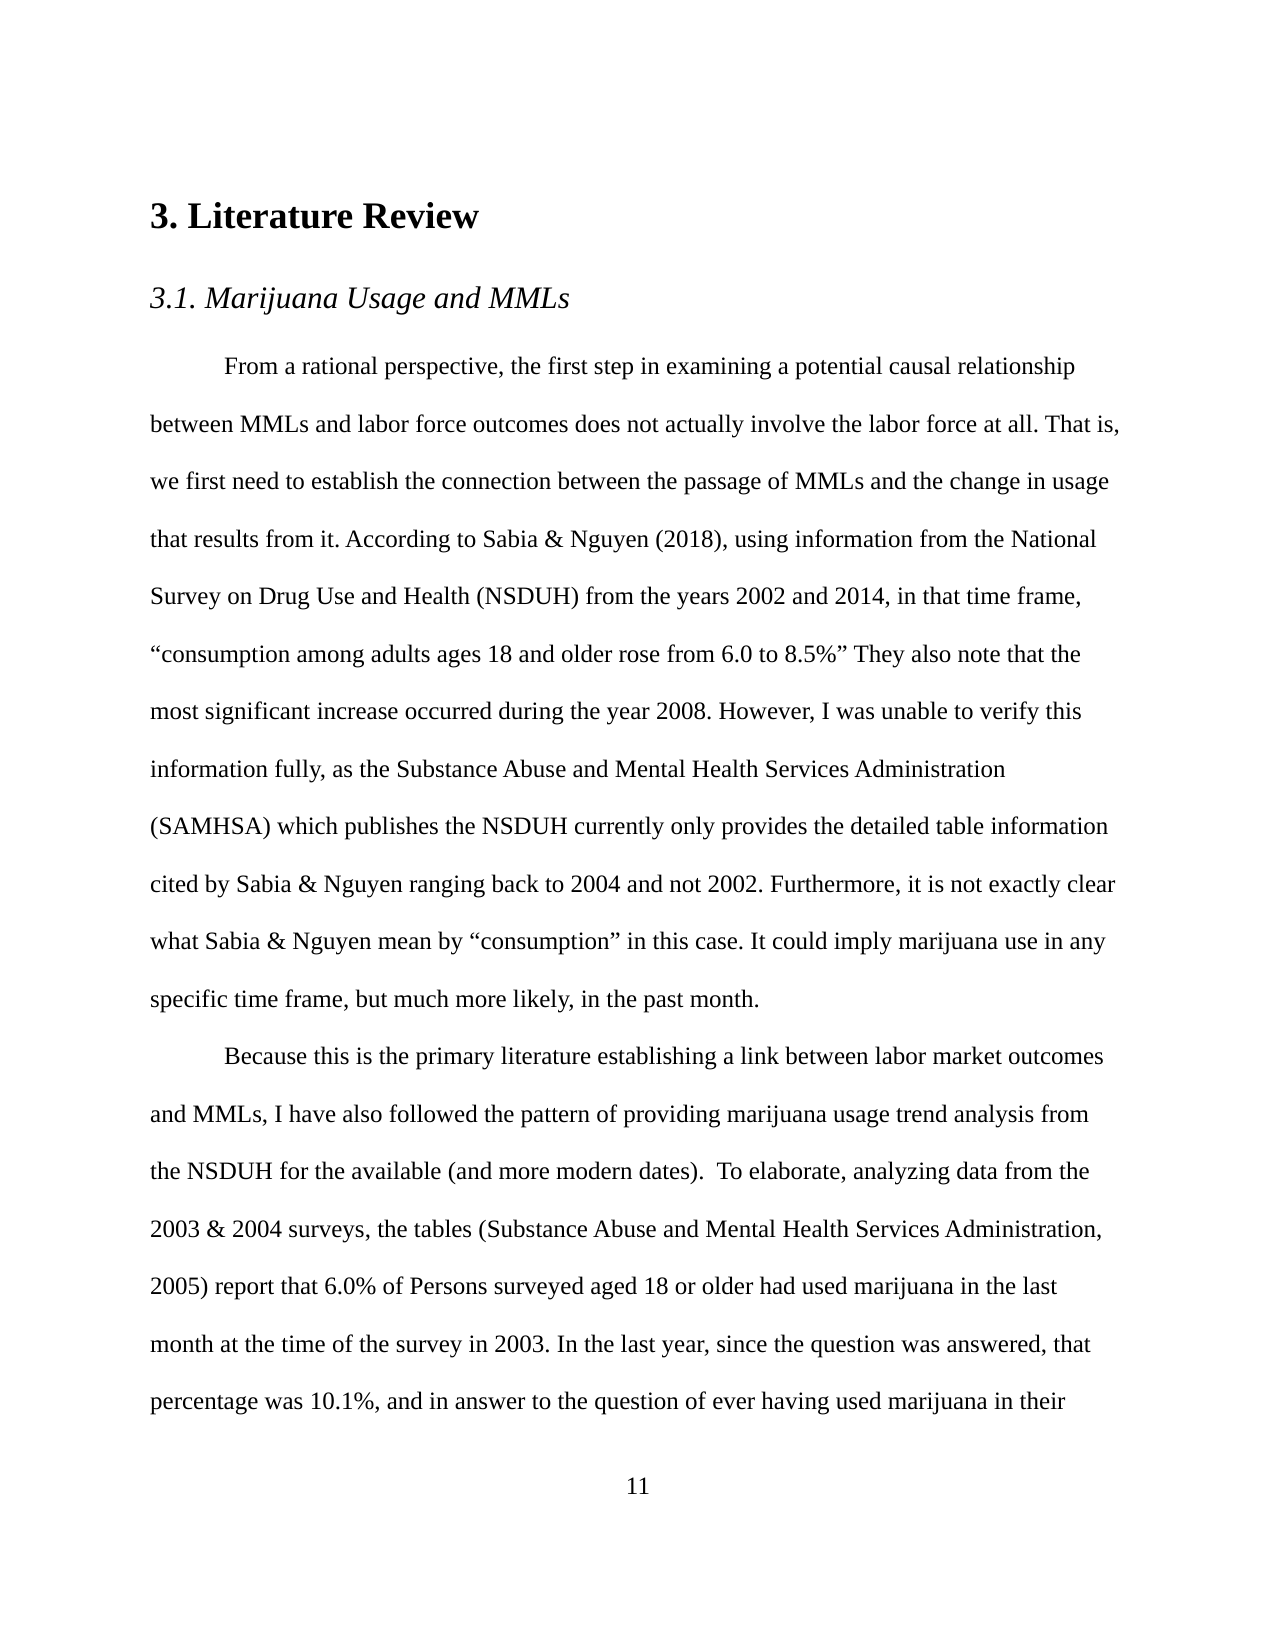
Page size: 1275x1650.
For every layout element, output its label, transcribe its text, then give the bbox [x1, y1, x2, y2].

text From a rational perspective, the first step in examining a potential causal relationship between MMLs and labor force outcomes does not actually involve the labor force at all. That is, we first need to establish the connection between the passage of MMLs and the change in usage that results from it. According to Sabia & Nguyen (2018), using information from the National Survey on Drug Use and Health (NSDUH) from the years 2002 and 2014, in that time frame, “consumption among adults ages 18 and older rose from 6.0 to 8.5%” They also note that the most significant increase occurred during the year 2008. However, I was unable to verify this information fully, as the Substance Abuse and Mental Health Services Administration (SAMHSA) which publishes the NSDUH currently only provides the detailed table information cited by Sabia & Nguyen ranging back to 2004 and not 2002. Furthermore, it is not exactly clear what Sabia & Nguyen mean by “consumption” in this case. It could imply marijuana use in any specific time frame, but much more likely, in the past month. [150, 351, 1125, 1012]
text 3.1. Marijuana Usage and MMLs [150, 279, 1125, 315]
text Because this is the primary literature establishing a link between labor market outcomes and MMLs, I have also followed the pattern of providing marijuana usage trend analysis from the NSDUH for the available (and more modern dates). To elaborate, analyzing data from the 2003 & 2004 surveys, the tables (Substance Abuse and Mental Health Services Administration, 2005) report that 6.0% of Persons surveyed aged 18 or older had used marijuana in the last month at the time of the survey in 2003. In the last year, since the question was answered, that percentage was 10.1%, and in answer to the question of ever having used marijuana in their [150, 1041, 1125, 1415]
text 3. Literature Review [150, 193, 1125, 236]
